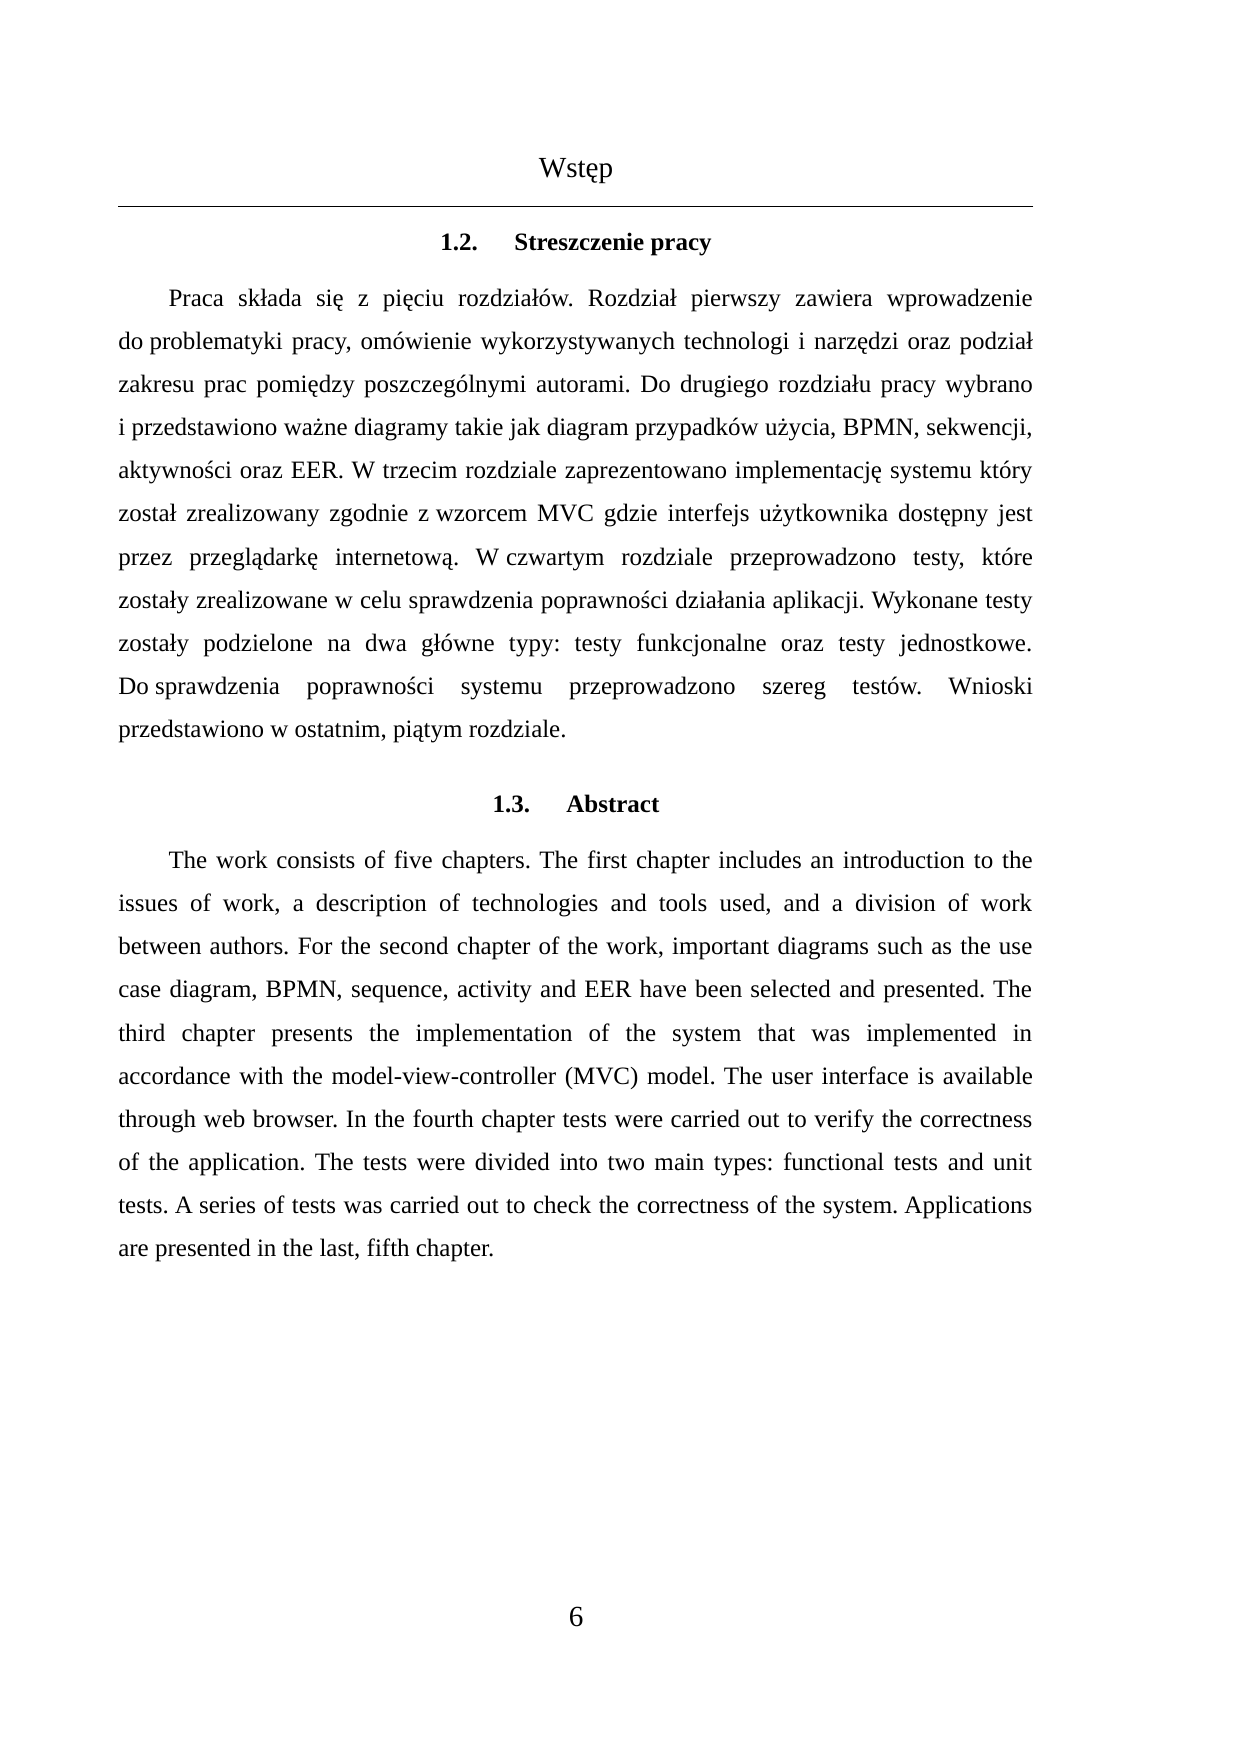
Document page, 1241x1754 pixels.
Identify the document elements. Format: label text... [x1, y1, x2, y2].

subtitle Abstract [118, 789, 1033, 818]
text The work consists of five chapters. The first chapter includes an introduction to the issues of work, a description of technologies and tools used, and a division of work between authors. For the second chapter of the work, important diagrams such as the use case diagram, BPMN, sequence, activity and EER have been selected and presented. The third chapter presents the implementation of the system that was implemented in accordance with the model-view-controller (MVC) model. The user interface is available through web browser. In the fourth chapter tests were carried out to verify the correctness of the application. The tests were divided into two main types: functional tests and unit tests. A series of tests was carried out to check the correctness of the system. Applications are presented in the last, fifth chapter. [118, 845, 1033, 1262]
subtitle Streszczenie pracy [118, 227, 1033, 256]
text Praca składa się z pięciu rozdziałów. Rozdział pierwszy zawiera wprowadzenie do problematyki pracy, omówienie wykorzystywanych technologi i narzędzi oraz podział zakresu prac pomiędzy poszczególnymi autorami. Do drugiego rozdziału pracy wybrano i przedstawiono ważne diagramy takie jak diagram przypadków użycia, BPMN, sekwencji, aktywności oraz EER. W trzecim rozdziale zaprezentowano implementację systemu który został zrealizowany zgodnie z wzorcem MVC gdzie interfejs użytkownika dostępny jest przez przeglądarkę internetową. W czwartym rozdziale przeprowadzono testy, które zostały zrealizowane w celu sprawdzenia poprawności działania aplikacji. Wykonane testy zostały podzielone na dwa główne typy: testy funkcjonalne oraz testy jednostkowe. Do sprawdzenia poprawności systemu przeprowadzono szereg testów. Wnioski przedstawiono w ostatnim, piątym rozdziale. [118, 283, 1033, 743]
